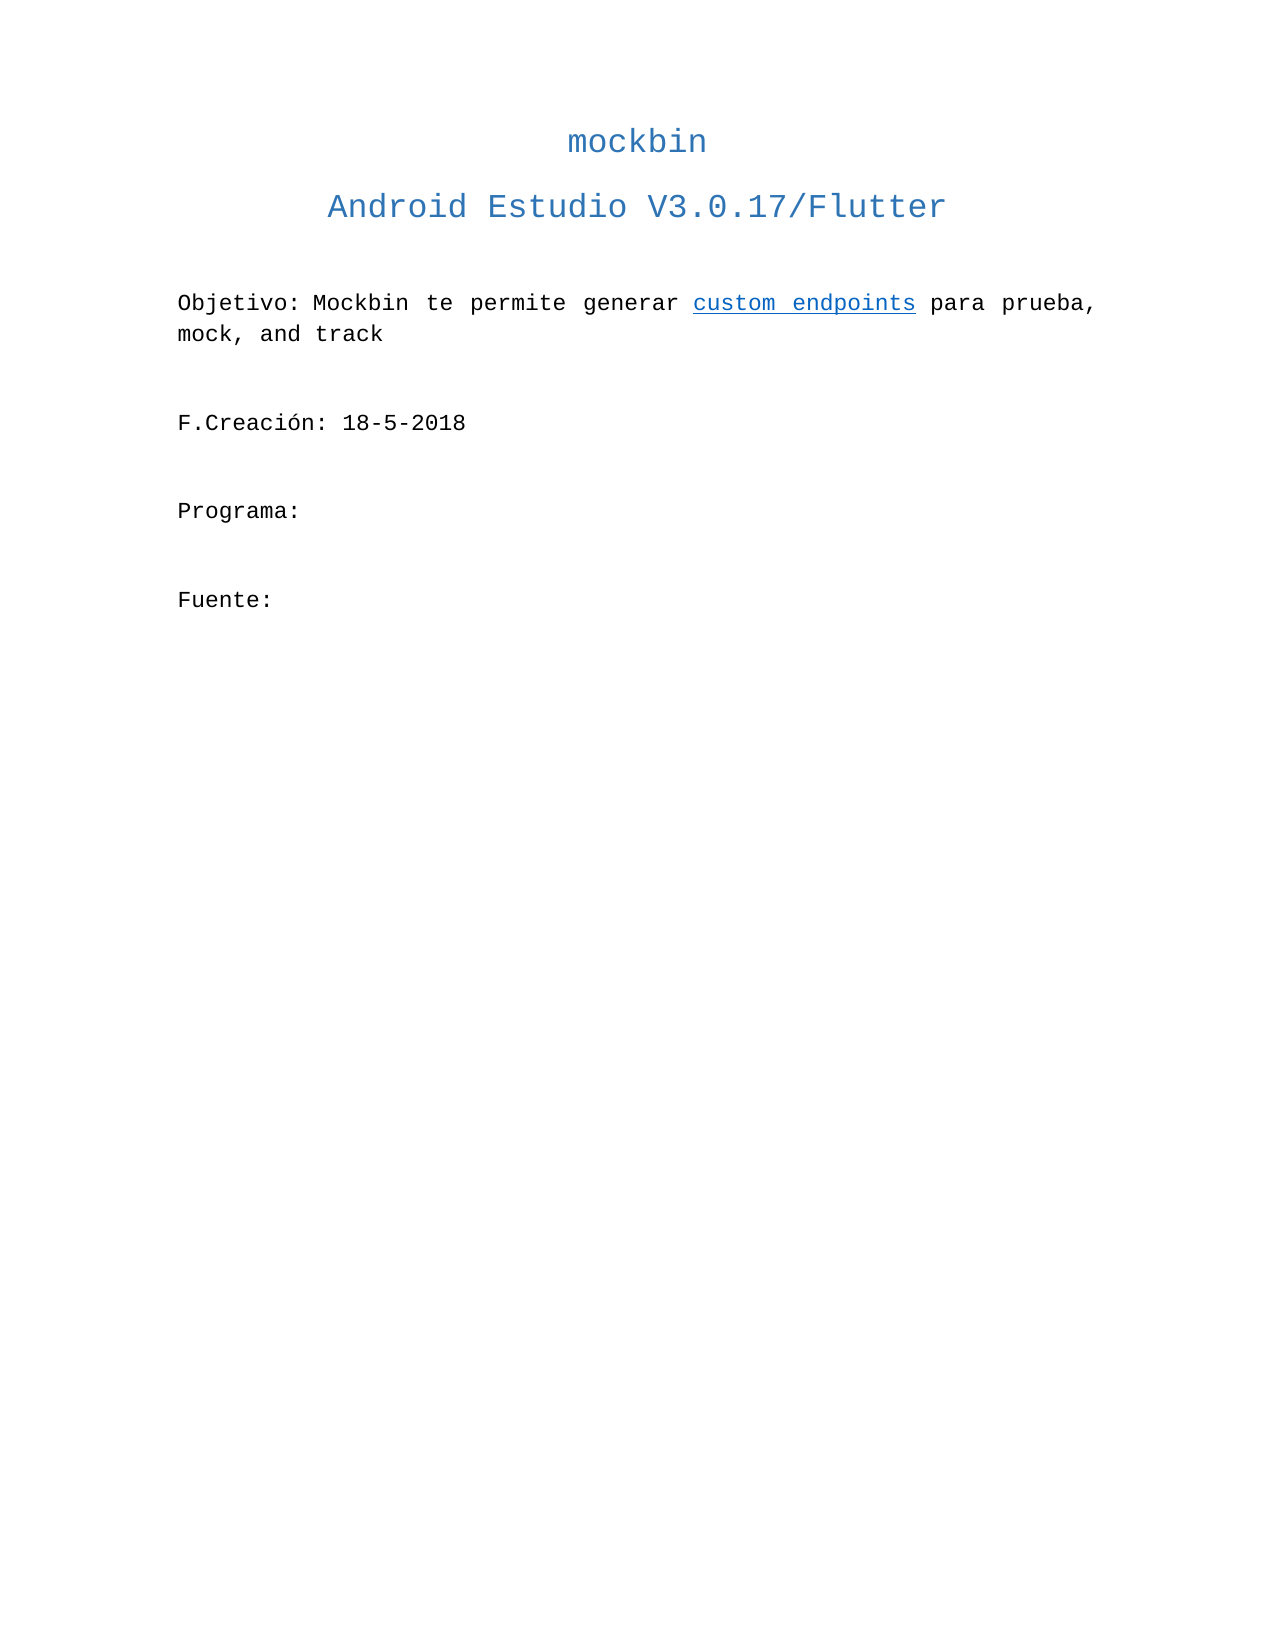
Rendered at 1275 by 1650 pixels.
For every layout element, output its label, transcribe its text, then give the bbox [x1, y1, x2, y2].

text Programa: [177, 500, 1098, 526]
text Fuente: [177, 588, 1098, 614]
text Objetivo: Mockbin te permite generar custom endpoints para prueba, mock, and track [177, 275, 1098, 348]
subtitle mockbin [177, 125, 1098, 163]
text F.Creación: 18-5-2018 [177, 411, 1098, 437]
subtitle Android Estudio V3.0.17/Flutter [177, 190, 1098, 228]
